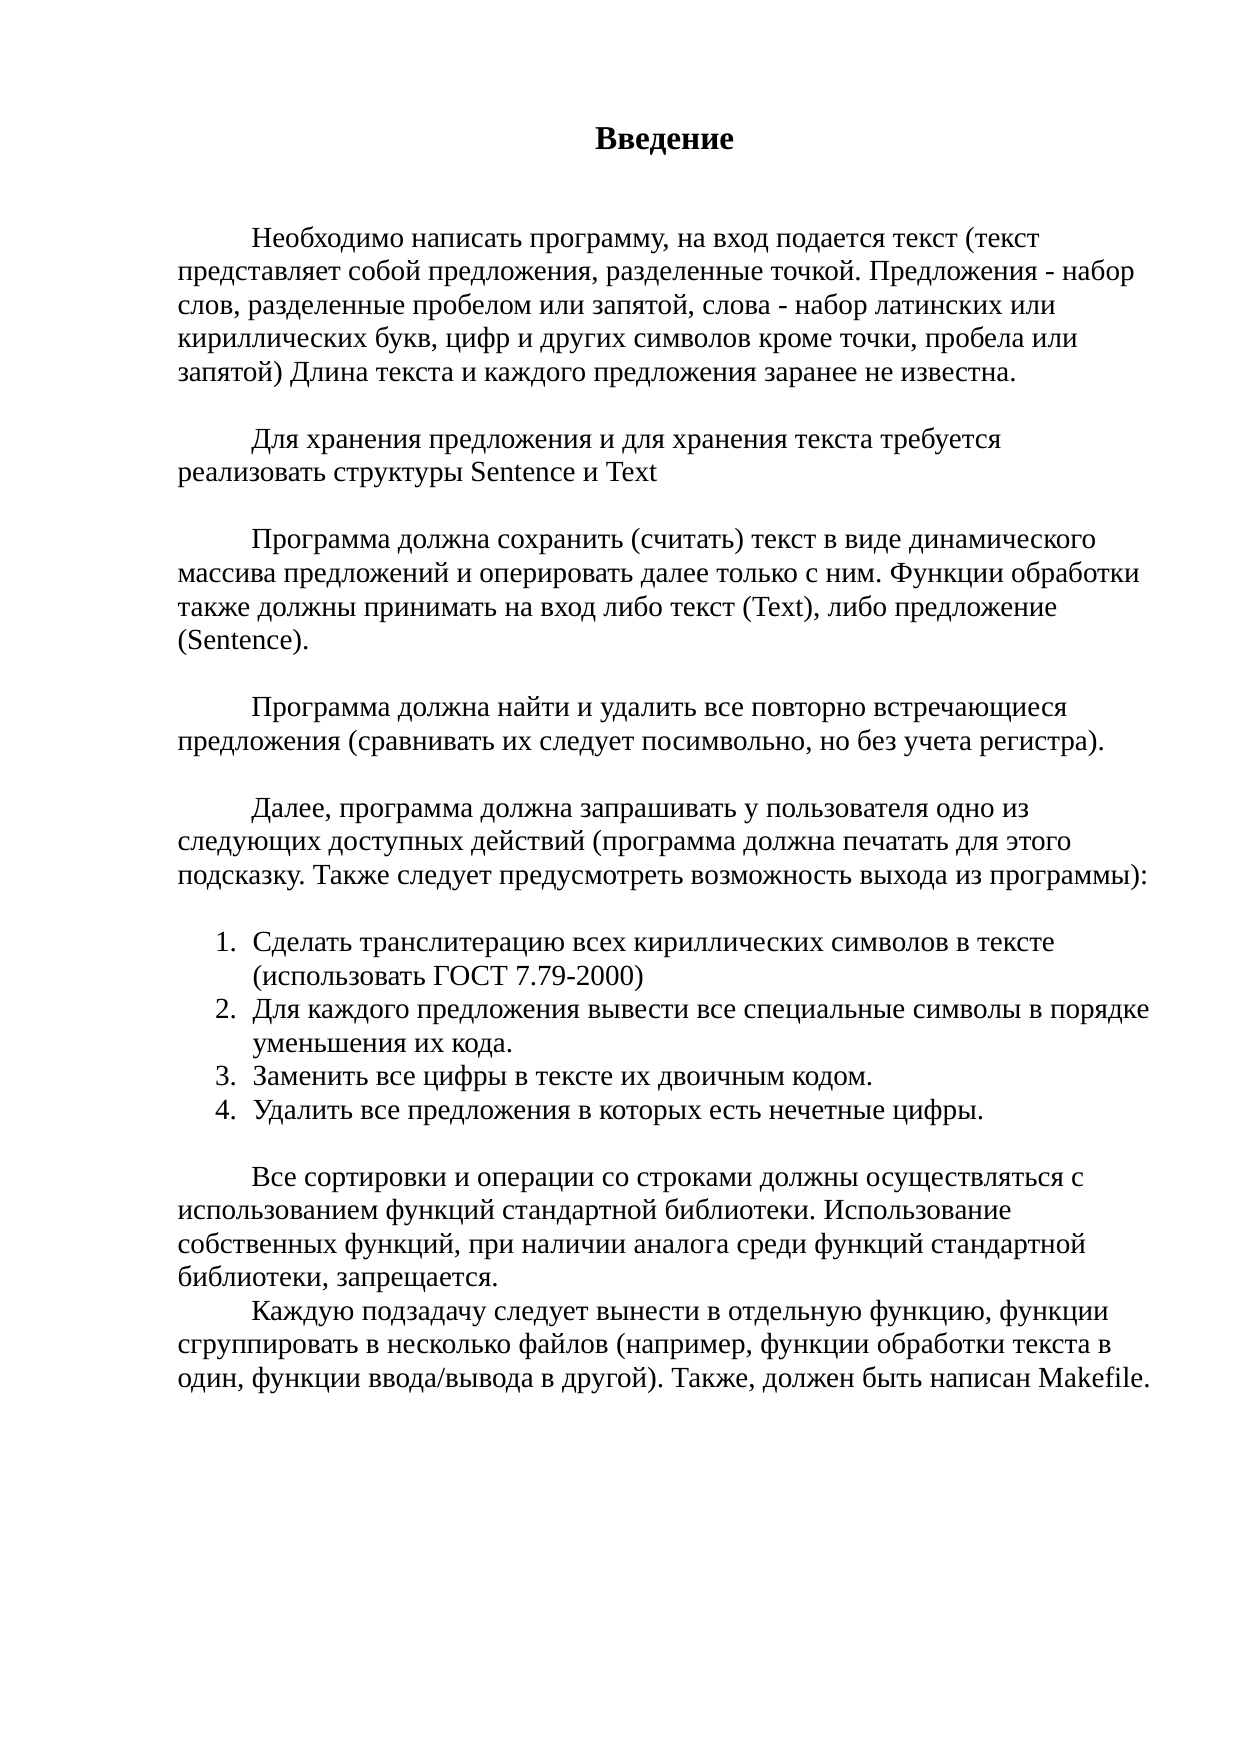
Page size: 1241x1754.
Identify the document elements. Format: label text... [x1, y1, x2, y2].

list Заменить все цифры в тексте их двоичным кодом. [215, 1058, 1152, 1092]
list Удалить все предложения в которых есть нечетные цифры. [215, 1092, 1152, 1125]
text Каждую подзадачу следует вынести в отдельную функцию, функции сгруппировать в несколько файлов (например, функции обработки текста в один, функции ввода/вывода в другой). Также, должен быть написан Makefile. [177, 1293, 1152, 1394]
text Необходимо написать программу, на вход подается текст (текст представляет собой предложения, разделенные точкой. Предложения - набор слов, разделенные пробелом или запятой, слова - набор латинских или кириллических букв, цифр и других символов кроме точки, пробела или запятой) Длина текста и каждого предложения заранее не известна. [177, 220, 1152, 387]
list Для каждого предложения вывести все специальные символы в порядке уменьшения их кода. [215, 991, 1152, 1058]
text Для хранения предложения и для хранения текста требуется реализовать структуры Sentence и Text [177, 421, 1152, 488]
list Сделать транслитерацию всех кириллических символов в тексте (использовать ГОСТ 7.79-2000) [215, 924, 1152, 991]
text Далее, программа должна запрашивать у пользователя одно из следующих доступных действий (программа должна печатать для этого подсказку. Также следует предусмотреть возможность выхода из программы): [177, 790, 1152, 891]
text Программа должна найти и удалить все повторно встречающиеся предложения (сравнивать их следует посимвольно, но без учета регистра). [177, 689, 1152, 756]
subtitle Введение [177, 118, 1152, 156]
text Программа должна сохранить (считать) текст в виде динамического массива предложений и оперировать далее только с ним. Функции обработки также должны принимать на вход либо текст (Text), либо предложение (Sentence). [177, 522, 1152, 656]
text Все сортировки и операции со строками должны осуществляться с использованием функций стандартной библиотеки. Использование собственных функций, при наличии аналога среди функций стандартной библиотеки, запрещается. [177, 1159, 1152, 1293]
